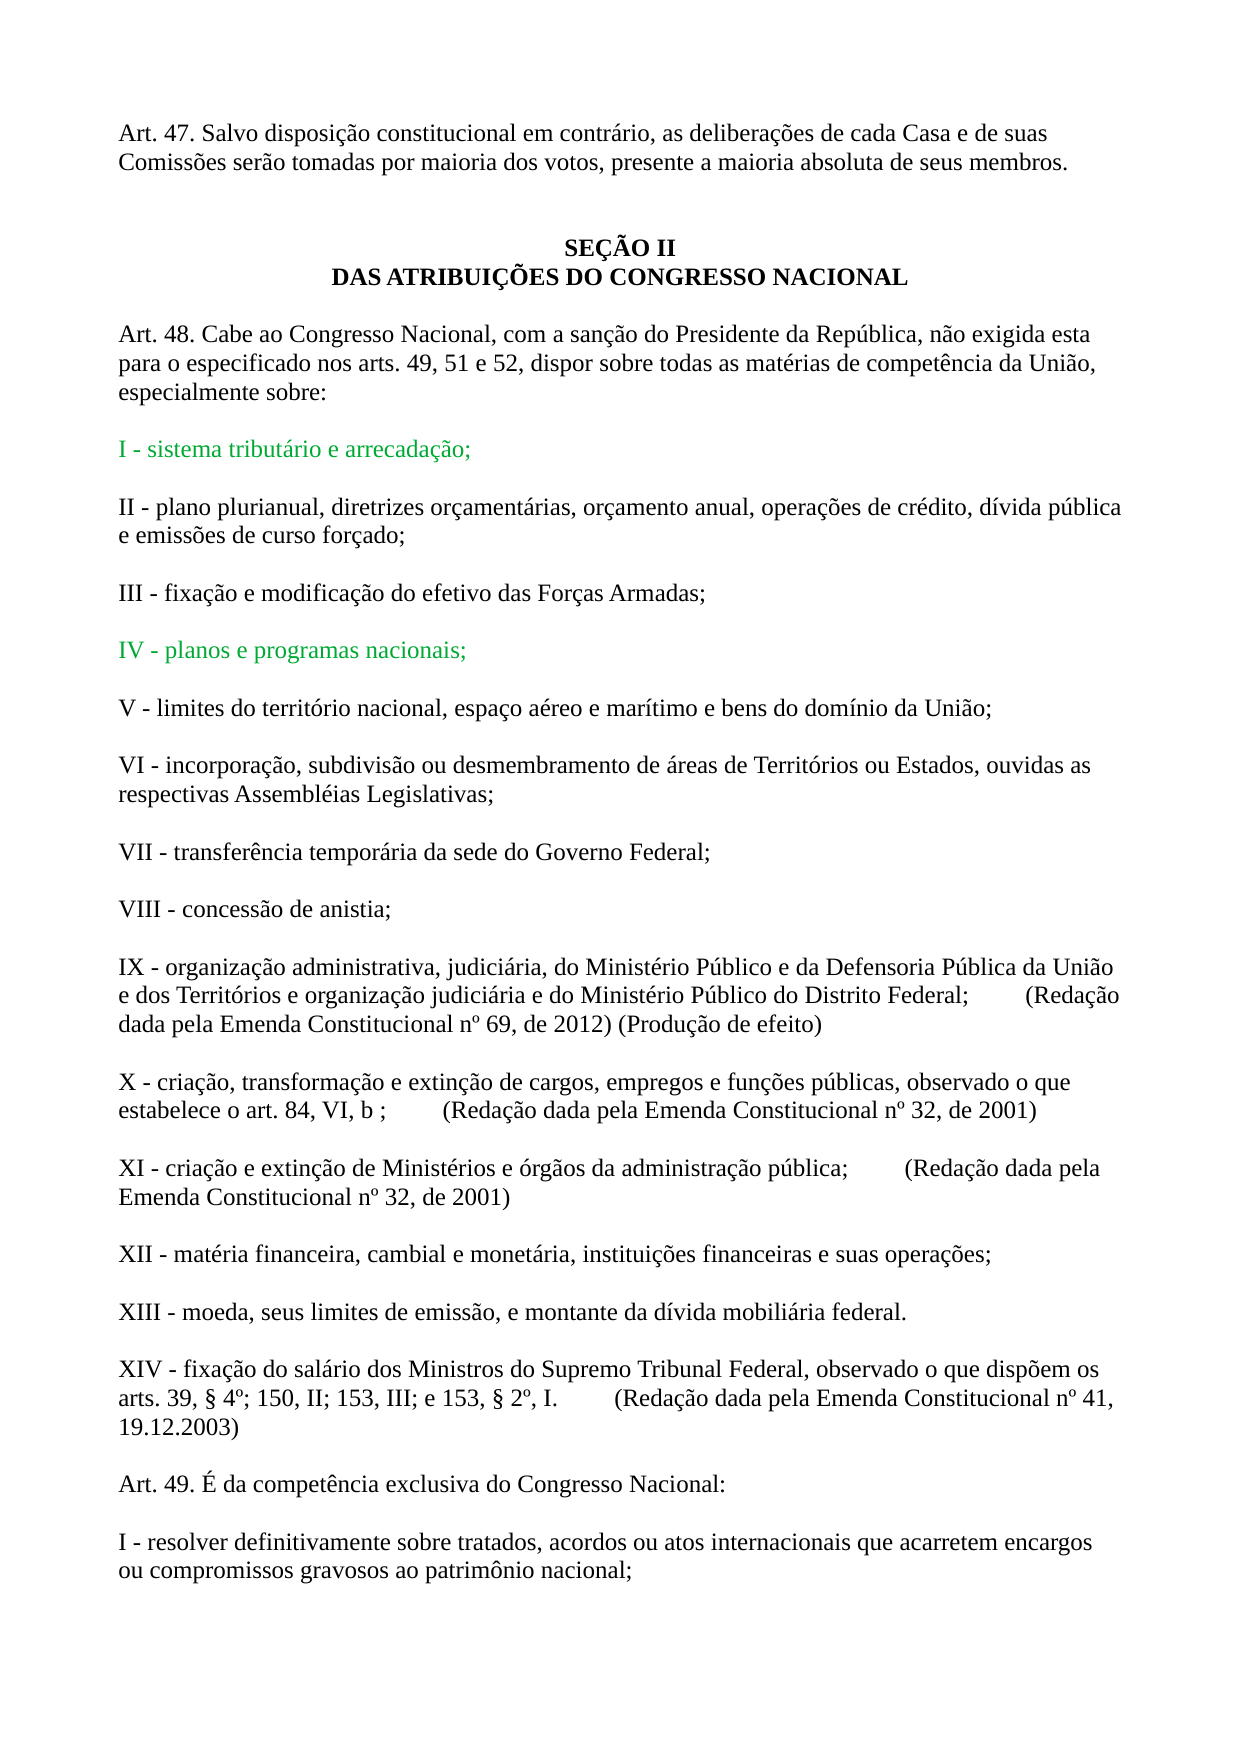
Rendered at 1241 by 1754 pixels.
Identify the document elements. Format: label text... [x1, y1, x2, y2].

text III - fixação e modificação do efetivo das Forças Armadas; [118, 578, 1122, 607]
text XIV - fixação do salário dos Ministros do Supremo Tribunal Federal, observado o que dispõem os arts. 39, § 4º; 150, II; 153, III; e 153, § 2º, I. (Redação dada pela Emenda Constitucional nº 41, 19.12.2003) [118, 1354, 1122, 1441]
text I - resolver definitivamente sobre tratados, acordos ou atos internacionais que acarretem encargos ou compromissos gravosos ao patrimônio nacional; [118, 1527, 1122, 1584]
text Art. 47. Salvo disposição constitucional em contrário, as deliberações de cada Casa e de suas Comissões serão tomadas por maioria dos votos, presente a maioria absoluta de seus membros. [118, 118, 1122, 176]
text VII - transferência temporária da sede do Governo Federal; [118, 837, 1122, 866]
text Art. 49. É da competência exclusiva do Congresso Nacional: [118, 1469, 1122, 1498]
text X - criação, transformação e extinção de cargos, empregos e funções públicas, observado o que estabelece o art. 84, VI, b ; (Redação dada pela Emenda Constitucional nº 32, de 2001) [118, 1067, 1122, 1124]
text V - limites do território nacional, espaço aéreo e marítimo e bens do domínio da União; [118, 693, 1122, 722]
text SEÇÃO II [118, 233, 1122, 262]
text XI - criação e extinção de Ministérios e órgãos da administração pública; (Redação dada pela Emenda Constitucional nº 32, de 2001) [118, 1153, 1122, 1211]
text II - plano plurianual, diretrizes orçamentárias, orçamento anual, operações de crédito, dívida pública e emissões de curso forçado; [118, 492, 1122, 549]
text XIII - moeda, seus limites de emissão, e montante da dívida mobiliária federal. [118, 1297, 1122, 1326]
text I - sistema tributário e arrecadação; [118, 434, 1122, 463]
text IV - planos e programas nacionais; [118, 636, 1122, 664]
text DAS ATRIBUIÇÕES DO CONGRESSO NACIONAL [118, 262, 1122, 291]
text VI - incorporação, subdivisão ou desmembramento de áreas de Territórios ou Estados, ouvidas as respectivas Assembléias Legislativas; [118, 751, 1122, 808]
text IX - organização administrativa, judiciária, do Ministério Público e da Defensoria Pública da União e dos Territórios e organização judiciária e do Ministério Público do Distrito Federal; (Redação dada pela Emenda Constitucional nº 69, de 2012) (Produção de efeito) [118, 952, 1122, 1038]
text Art. 48. Cabe ao Congresso Nacional, com a sanção do Presidente da República, não exigida esta para o especificado nos arts. 49, 51 e 52, dispor sobre todas as matérias de competência da União, especialmente sobre: [118, 319, 1122, 406]
text VIII - concessão de anistia; [118, 894, 1122, 923]
text XII - matéria financeira, cambial e monetária, instituições financeiras e suas operações; [118, 1239, 1122, 1268]
